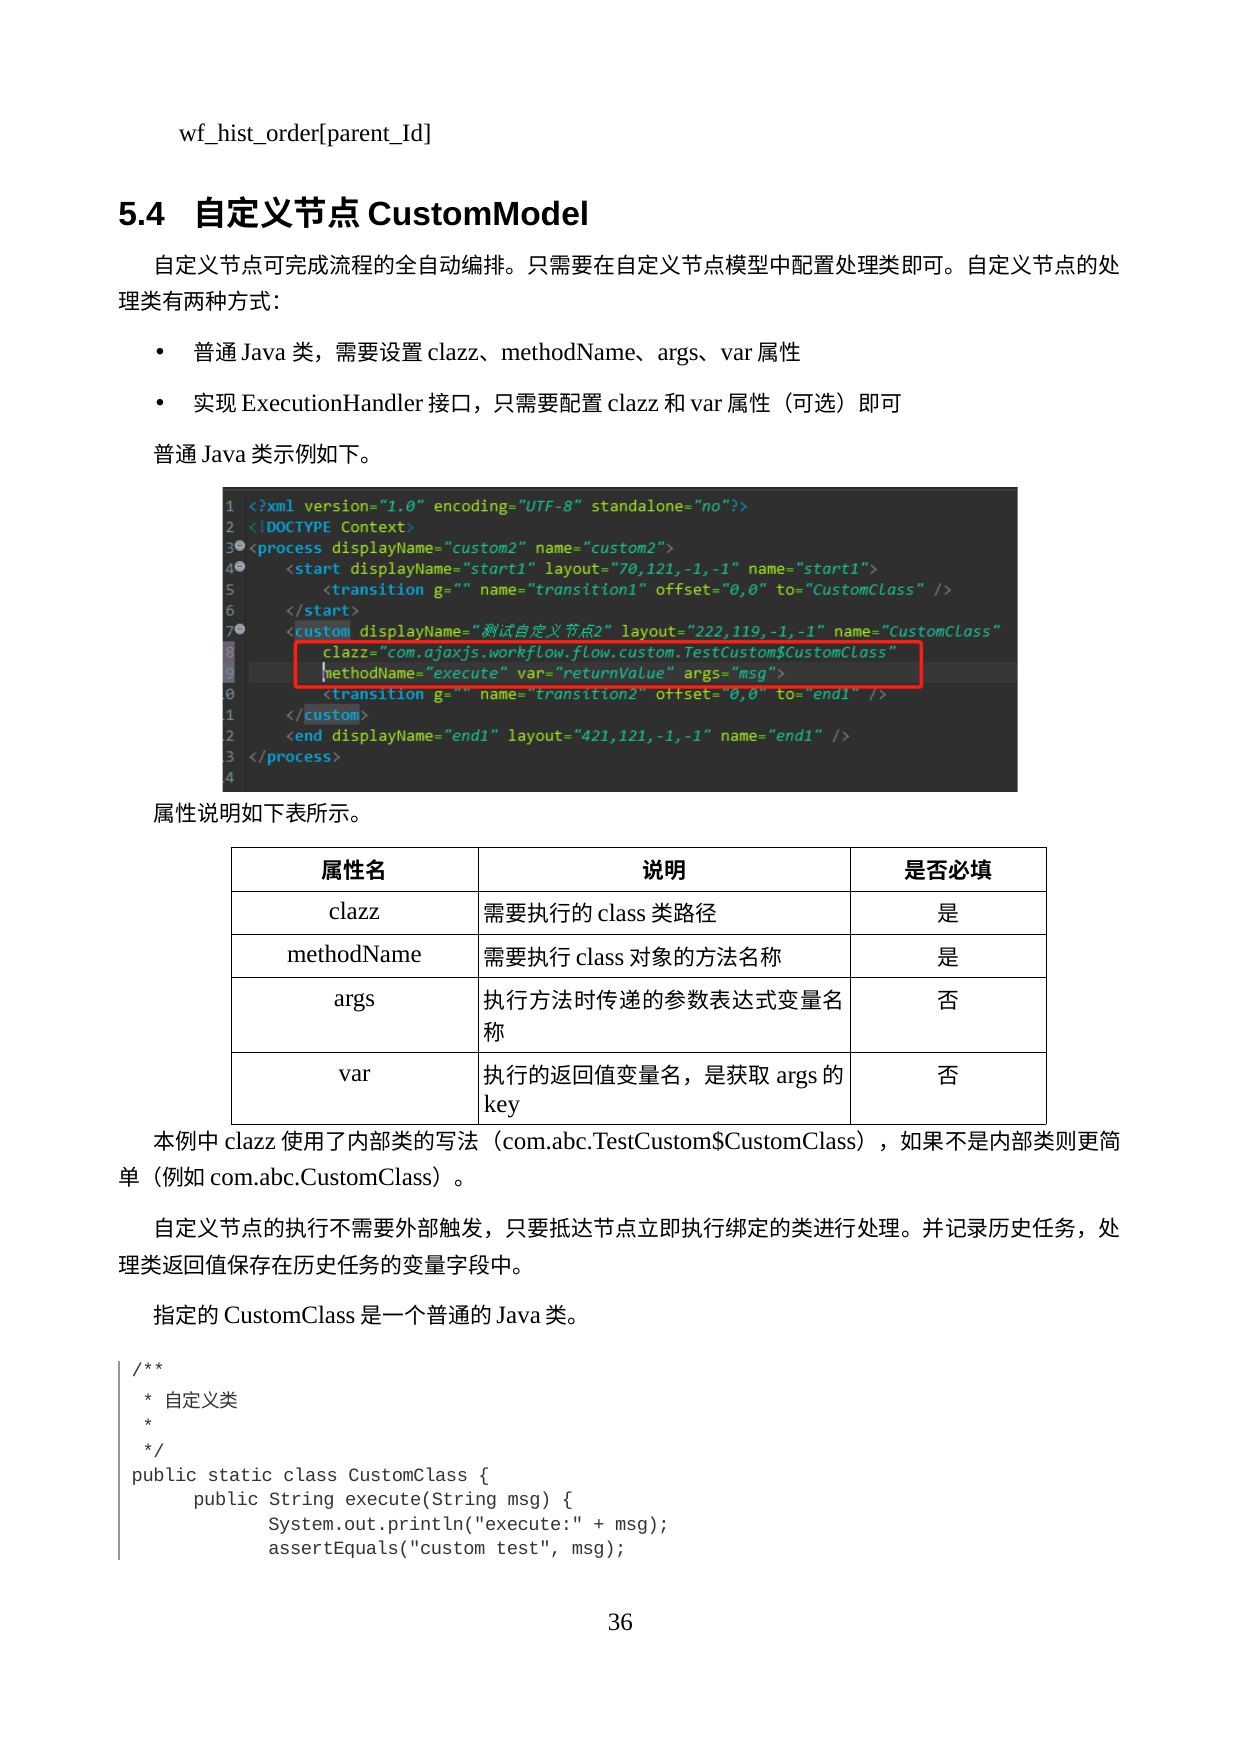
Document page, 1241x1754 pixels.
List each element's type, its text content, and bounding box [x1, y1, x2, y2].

table_cell 是 [851, 892, 1046, 934]
table_cell var [232, 1053, 478, 1124]
table_cell clazz [232, 892, 478, 934]
text /** [120, 1361, 1122, 1382]
text 属性说明如下表所示。 [118, 488, 1122, 828]
text public static class CustomClass { [120, 1466, 1122, 1487]
text * [120, 1417, 1122, 1438]
table_cell 否 [851, 1053, 1046, 1124]
table_cell 是 [851, 935, 1046, 977]
text 本例中clazz使用了内部类的写法（com.abc.TestCustom$CustomClass），如果不是内部类则更简单（例如com.abc.CustomClass）。 [118, 1124, 1122, 1192]
text public String execute(String msg) { [120, 1490, 1122, 1511]
list 普通Java 类，需要设置clazz、methodName、args、var属性 [156, 335, 1122, 367]
picture [222, 487, 1018, 792]
text 指定的CustomClass是一个普通的Java类。 [118, 1298, 1122, 1330]
table_cell 执行方法时传递的参数表达式变量名称 [479, 978, 850, 1052]
table_cell 执行的返回值变量名，是获取args的key [479, 1053, 850, 1124]
text */ [120, 1441, 1122, 1463]
table_header 属性名 [232, 848, 478, 891]
table_cell 需要执行的class类路径 [479, 892, 850, 934]
table_header 说明 [479, 848, 850, 891]
text 自定义节点可完成流程的全自动编排。只需要在自定义节点模型中配置处理类即可。自定义节点的处理类有两种方式： [118, 248, 1122, 316]
text wf_hist_order[parent_Id] [118, 118, 1122, 147]
table_cell args [232, 978, 478, 1052]
text 自定义节点的执行不需要外部触发，只要抵达节点立即执行绑定的类进行处理。并记录历史任务，处理类返回值保存在历史任务的变量字段中。 [118, 1211, 1122, 1279]
list 实现ExecutionHandler接口，只需要配置clazz和var属性（可选）即可 [156, 386, 1122, 417]
text 普通Java类示例如下。 [118, 437, 1122, 468]
table_cell methodName [232, 935, 478, 977]
text assertEquals("custom test", msg); [120, 1539, 1122, 1560]
subtitle 自定义节点CustomModel [118, 187, 1122, 235]
table_header 是否必填 [851, 848, 1046, 891]
table_cell 否 [851, 978, 1046, 1052]
table_cell 需要执行class对象的方法名称 [479, 935, 850, 977]
text System.out.println("execute:" + msg); [120, 1514, 1122, 1536]
text * 自定义类 [120, 1386, 1122, 1413]
